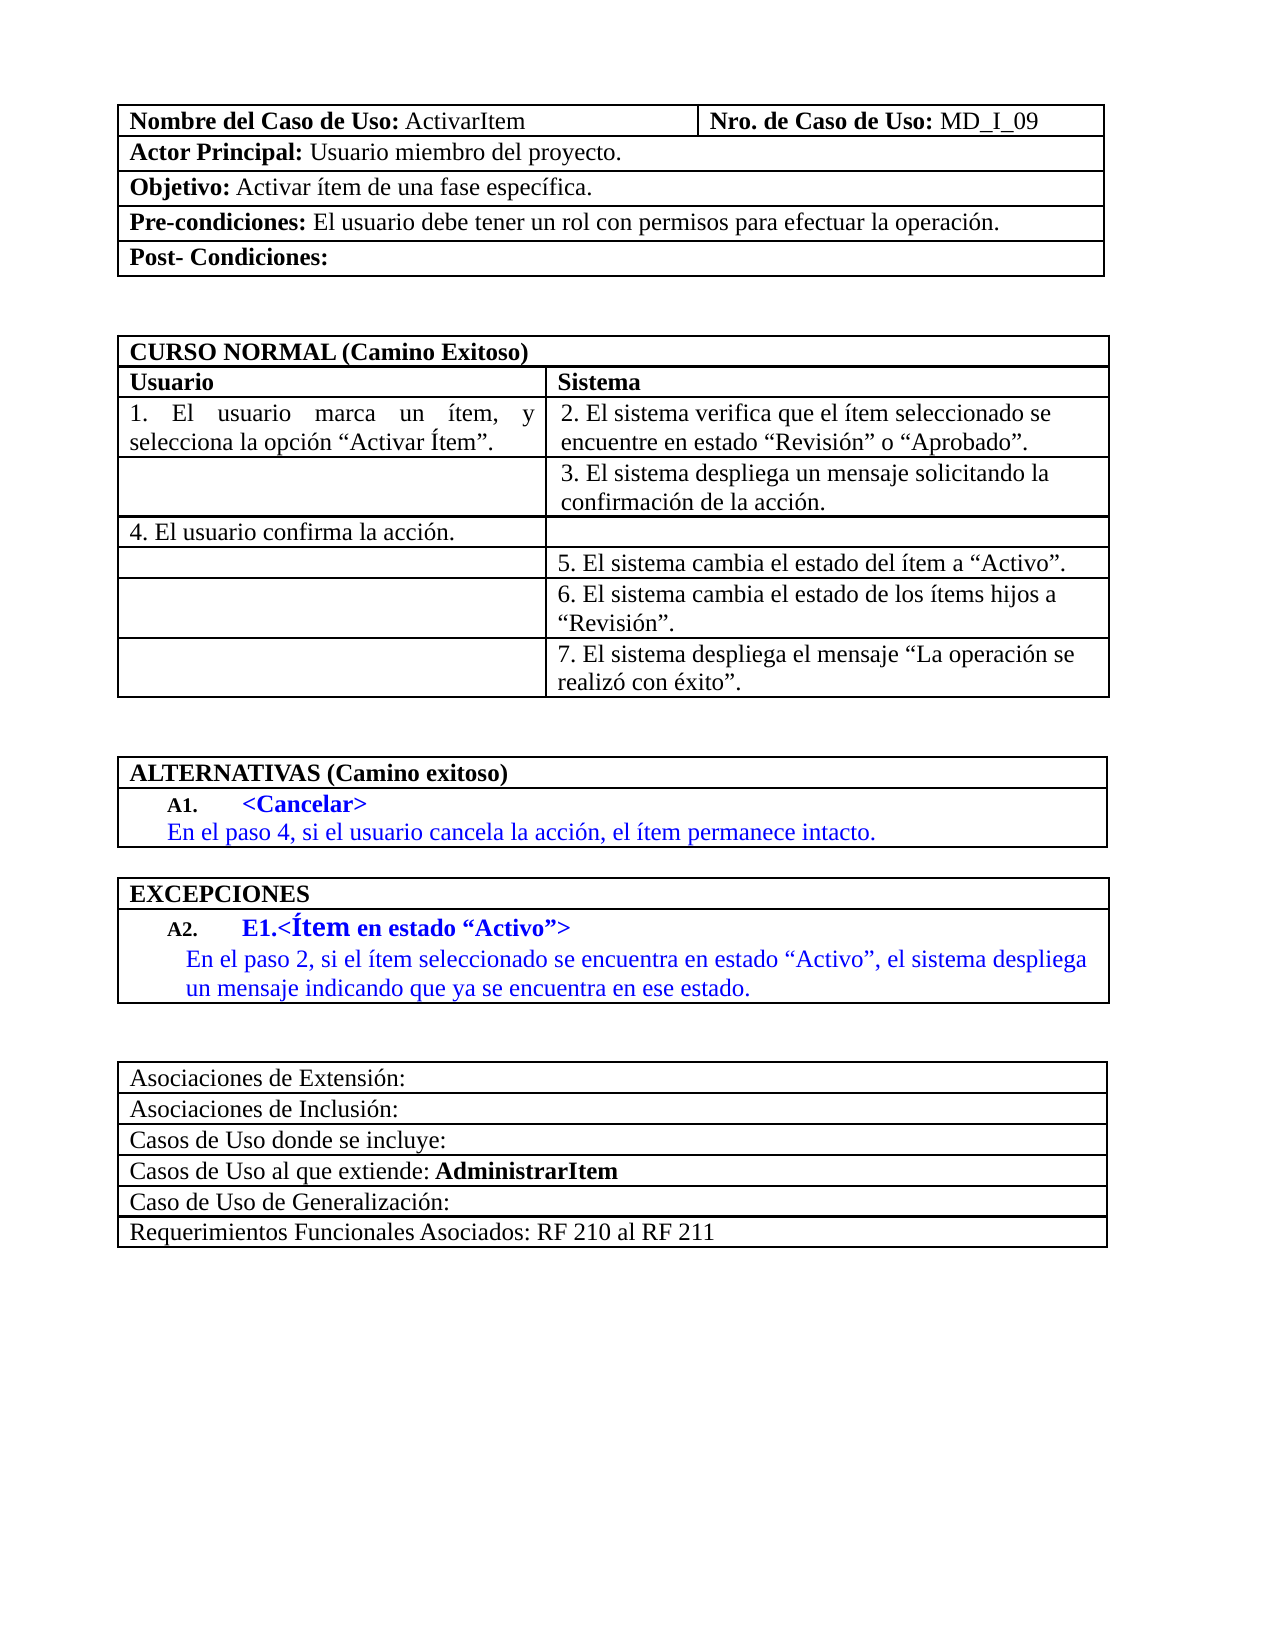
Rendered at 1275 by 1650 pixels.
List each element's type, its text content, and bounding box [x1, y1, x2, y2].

table_cell [119, 548, 545, 577]
table_cell [119, 579, 545, 637]
table_header EXCEPCIONES [119, 879, 1108, 908]
table_cell Caso de Uso de Generalización: [119, 1187, 1106, 1215]
table_header CURSO NORMAL (Camino Exitoso) [119, 337, 1108, 365]
table_cell <Cancelar> En el paso 4, si el usuario cancela la acción, el ítem permanece intacto. [119, 789, 1106, 846]
table_cell Casos de Uso donde se incluye: [119, 1125, 1106, 1154]
table_cell Requerimientos Funcionales Asociados: RF 210 al RF 211 [119, 1218, 1106, 1246]
table_cell 6. El sistema cambia el estado de los ítems hijos a “Revisión”. [547, 579, 1108, 637]
table_cell Sistema [547, 368, 1108, 396]
table_header Nro. de Caso de Uso: MD_I_09 [699, 106, 1103, 134]
table_cell Asociaciones de Inclusión: [119, 1094, 1106, 1123]
table_cell 1. El usuario marca un ítem, y selecciona la opción “Activar Ítem”. [119, 398, 545, 456]
table_cell 7. El sistema despliega el mensaje “La operación se realizó con éxito”. [547, 639, 1108, 696]
table_cell 5. El sistema cambia el estado del ítem a “Activo”. [547, 548, 1108, 577]
table_cell Post- Condiciones: [119, 242, 1103, 275]
table_cell E1.<Ítem en estado “Activo”> En el paso 2, si el ítem seleccionado se encuentra en estado “Activo”, el sistema despliega un mensaje indicando que ya se encuentra en ese estado. [119, 910, 1108, 1002]
table_cell [119, 639, 545, 696]
table_cell 4. El usuario confirma la acción. [119, 518, 545, 546]
table_cell Usuario [119, 368, 545, 396]
table_cell Actor Principal: Usuario miembro del proyecto. [119, 137, 1103, 170]
table_cell Pre-condiciones: El usuario debe tener un rol con permisos para efectuar la operación. [119, 207, 1103, 240]
table_header Nombre del Caso de Uso: ActivarItem [119, 106, 697, 134]
table_cell [547, 518, 1108, 546]
table_cell Objetivo: Activar ítem de una fase específica. [119, 172, 1103, 205]
table_cell Casos de Uso al que extiende: AdministrarItem [119, 1156, 1106, 1184]
table_cell 2. El sistema verifica que el ítem seleccionado se encuentre en estado “Revisión” o “Aprobado”. [547, 398, 1108, 456]
table_header ALTERNATIVAS (Camino exitoso) [119, 758, 1106, 787]
table_header Asociaciones de Extensión: [119, 1063, 1106, 1092]
table_cell [119, 458, 545, 515]
table_cell 3. El sistema despliega un mensaje solicitando la confirmación de la acción. [547, 458, 1108, 515]
